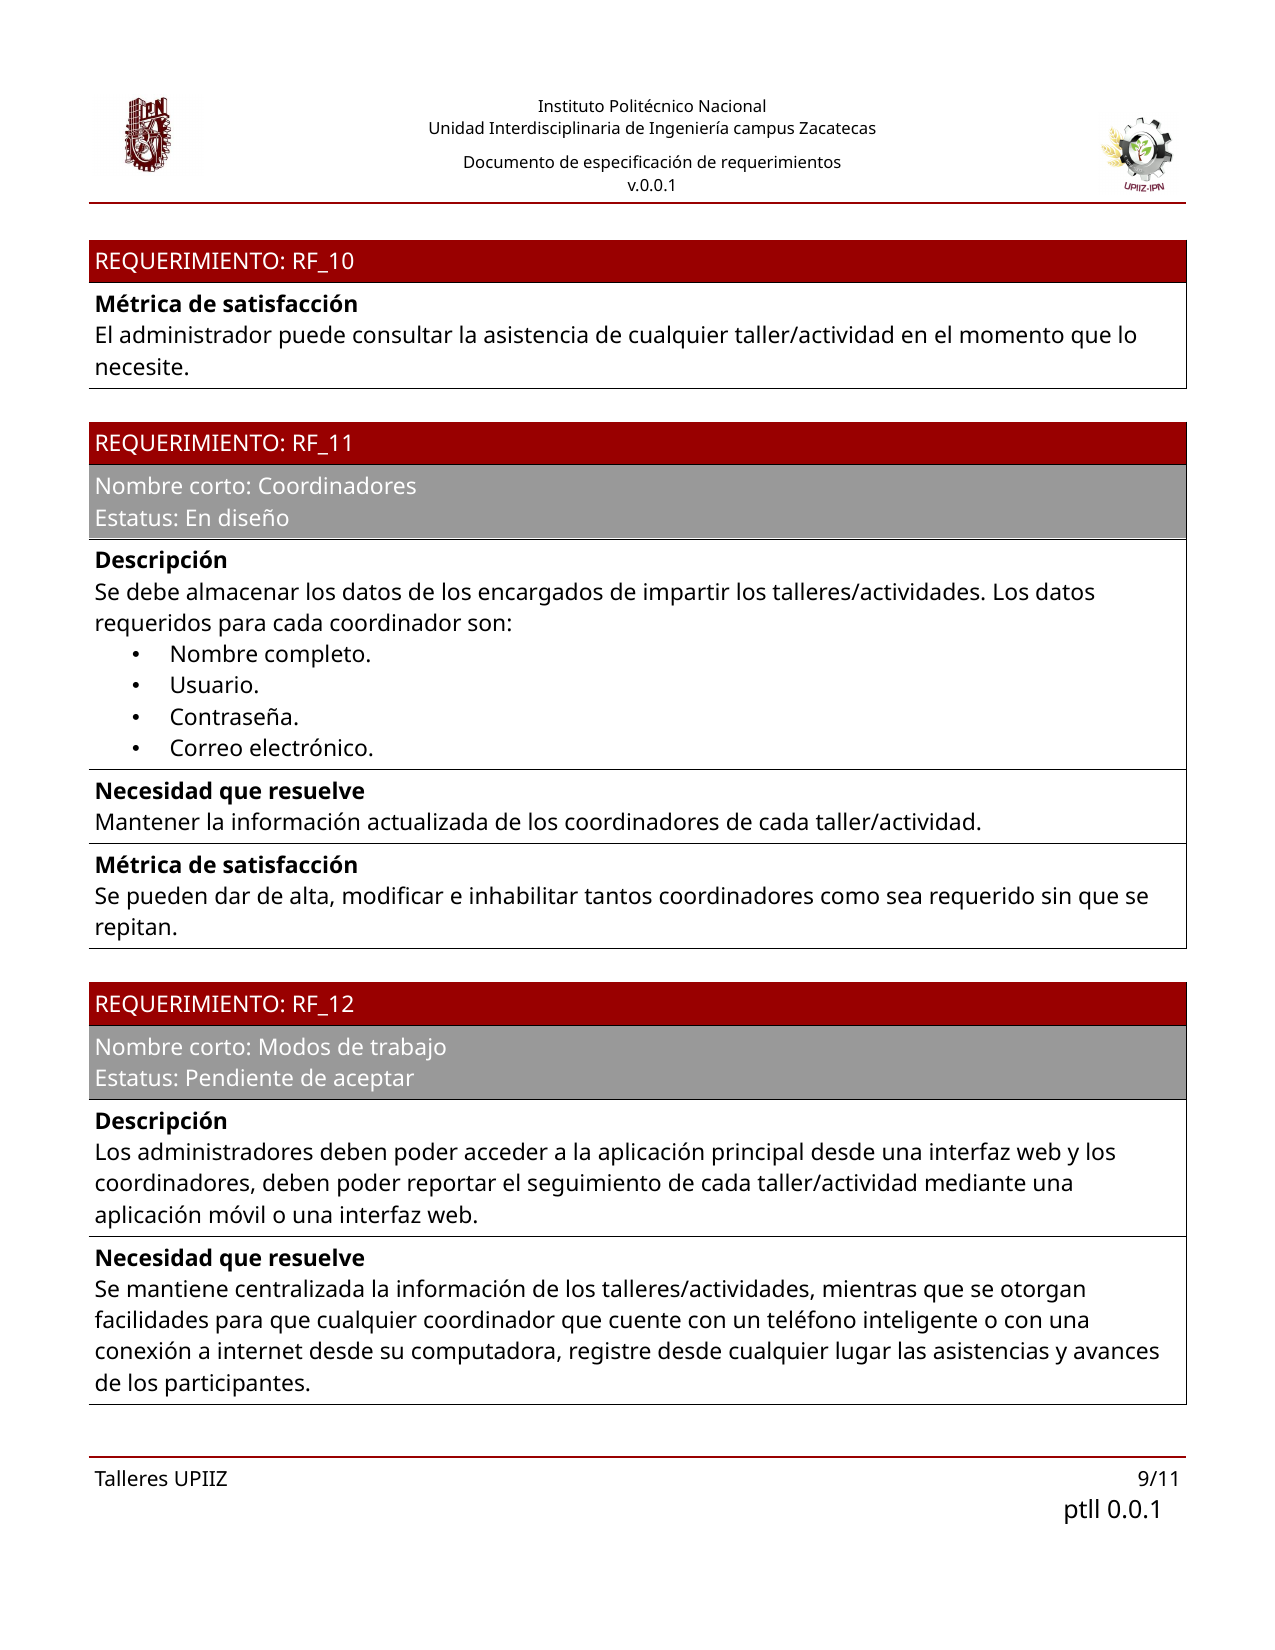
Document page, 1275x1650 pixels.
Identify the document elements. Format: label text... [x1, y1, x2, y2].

table_cell Métrica de satisfacción Se pueden dar de alta, modificar e inhabilitar tantos coordinadores como sea requerido sin que se repitan. [89, 844, 1186, 948]
table_cell Necesidad que resuelve Se mantiene centralizada la información de los talleres/actividades, mientras que se otorgan facilidades para que cualquier coordinador que cuente con un teléfono inteligente o con una conexión a internet desde su computadora, registre desde cualquier lugar las asistencias y avances de los participantes. [89, 1237, 1186, 1403]
picture [1097, 112, 1179, 195]
table_cell Métrica de satisfacción El administrador puede consultar la asistencia de cualquier taller/actividad en el momento que lo necesite. [89, 283, 1186, 387]
table_cell Necesidad que resuelve Mantener la información actualizada de los coordinadores de cada taller/actividad. [89, 770, 1186, 843]
table_header REQUERIMIENTO: RF_11 [89, 422, 1186, 464]
table_cell Nombre corto: Coordinadores Estatus: En diseño [89, 465, 1186, 538]
table_cell Descripción Los administradores deben poder acceder a la aplicación principal desde una interfaz web y los coordinadores, deben poder reportar el seguimiento de cada taller/actividad mediante una aplicación móvil o una interfaz web. [89, 1100, 1186, 1236]
table_header REQUERIMIENTO: RF_12 [89, 982, 1186, 1025]
table_cell Nombre corto: Modos de trabajo Estatus: Pendiente de aceptar [89, 1026, 1186, 1099]
table_header REQUERIMIENTO: RF_10 [89, 240, 1186, 282]
picture [91, 94, 205, 176]
table_cell Descripción Se debe almacenar los datos de los encargados de impartir los talleres/actividades. Los datos requeridos para cada coordinador son: Nombre completo. Usuario. Contraseña. Correo electrónico. [89, 540, 1186, 769]
